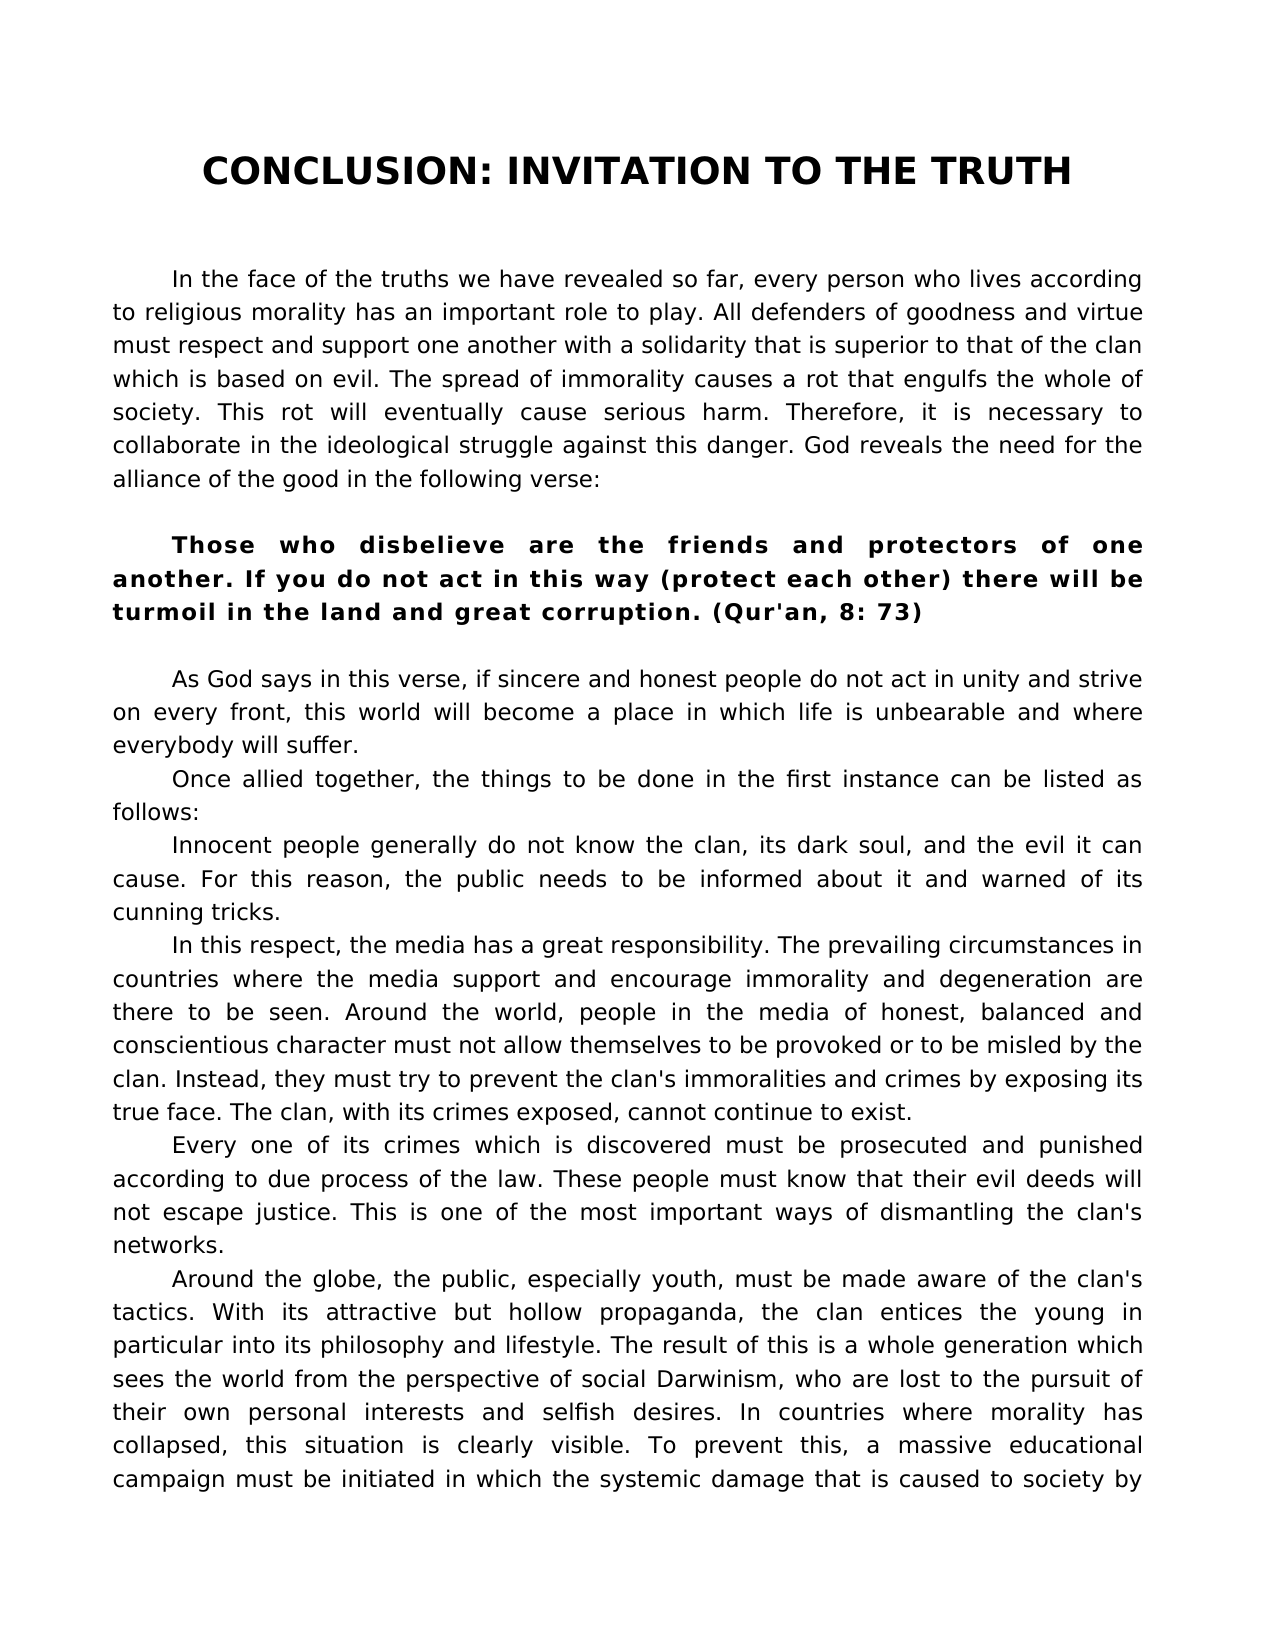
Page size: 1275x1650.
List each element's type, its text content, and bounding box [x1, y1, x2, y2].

text Around the globe, the public, especially youth, must be made aware of the clan's tactics. With its attractive but hollow propaganda, the clan entices the young in particular into its philosophy and lifestyle. The result of this is a whole generation which sees the world from the perspective of social Darwinism, who are lost to the pursuit of their own personal interests and selfish desires. In countries where morality has collapsed, this situation is clearly visible. To prevent this, a massive educational campaign must be initiated in which the systemic damage that is caused to society by [112, 1260, 1145, 1494]
text CONCLUSION: INVITATION TO THE TRUTH [112, 150, 1162, 194]
text In the face of the truths we have revealed so far, every person who lives according to religious morality has an important role to play. All defenders of goodness and virtue must respect and support one another with a solidarity that is superior to that of the clan which is based on evil. The spread of immorality causes a rot that engulfs the whole of society. This rot will eventually cause serious harm. Therefore, it is necessary to collaborate in the ideological struggle against this danger. God reveals the need for the alliance of the good in the following verse: [112, 260, 1145, 494]
text Once allied together, the things to be done in the first instance can be listed as follows: [112, 760, 1145, 827]
text As God says in this verse, if sincere and honest people do not act in unity and strive on every front, this world will become a place in which life is unbearable and where everybody will suffer. [112, 660, 1145, 760]
text Innocent people generally do not know the clan, its dark soul, and the evil it can cause. For this reason, the public needs to be informed about it and warned of its cunning tricks. [112, 827, 1145, 927]
text Those who disbelieve are the friends and protectors of one another. If you do not act in this way (protect each other) there will be turmoil in the land and great corruption. (Qur'an, 8: 73) [112, 527, 1145, 627]
text In this respect, the media has a great responsibility. The prevailing circumstances in countries where the media support and encourage immorality and degeneration are there to be seen. Around the world, people in the media of honest, balanced and conscientious character must not allow themselves to be provoked or to be misled by the clan. Instead, they must try to prevent the clan's immoralities and crimes by exposing its true face. The clan, with its crimes exposed, cannot continue to exist. [112, 927, 1145, 1127]
text Every one of its crimes which is discovered must be prosecuted and punished according to due process of the law. These people must know that their evil deeds will not escape justice. This is one of the most important ways of dismantling the clan's networks. [112, 1127, 1145, 1260]
